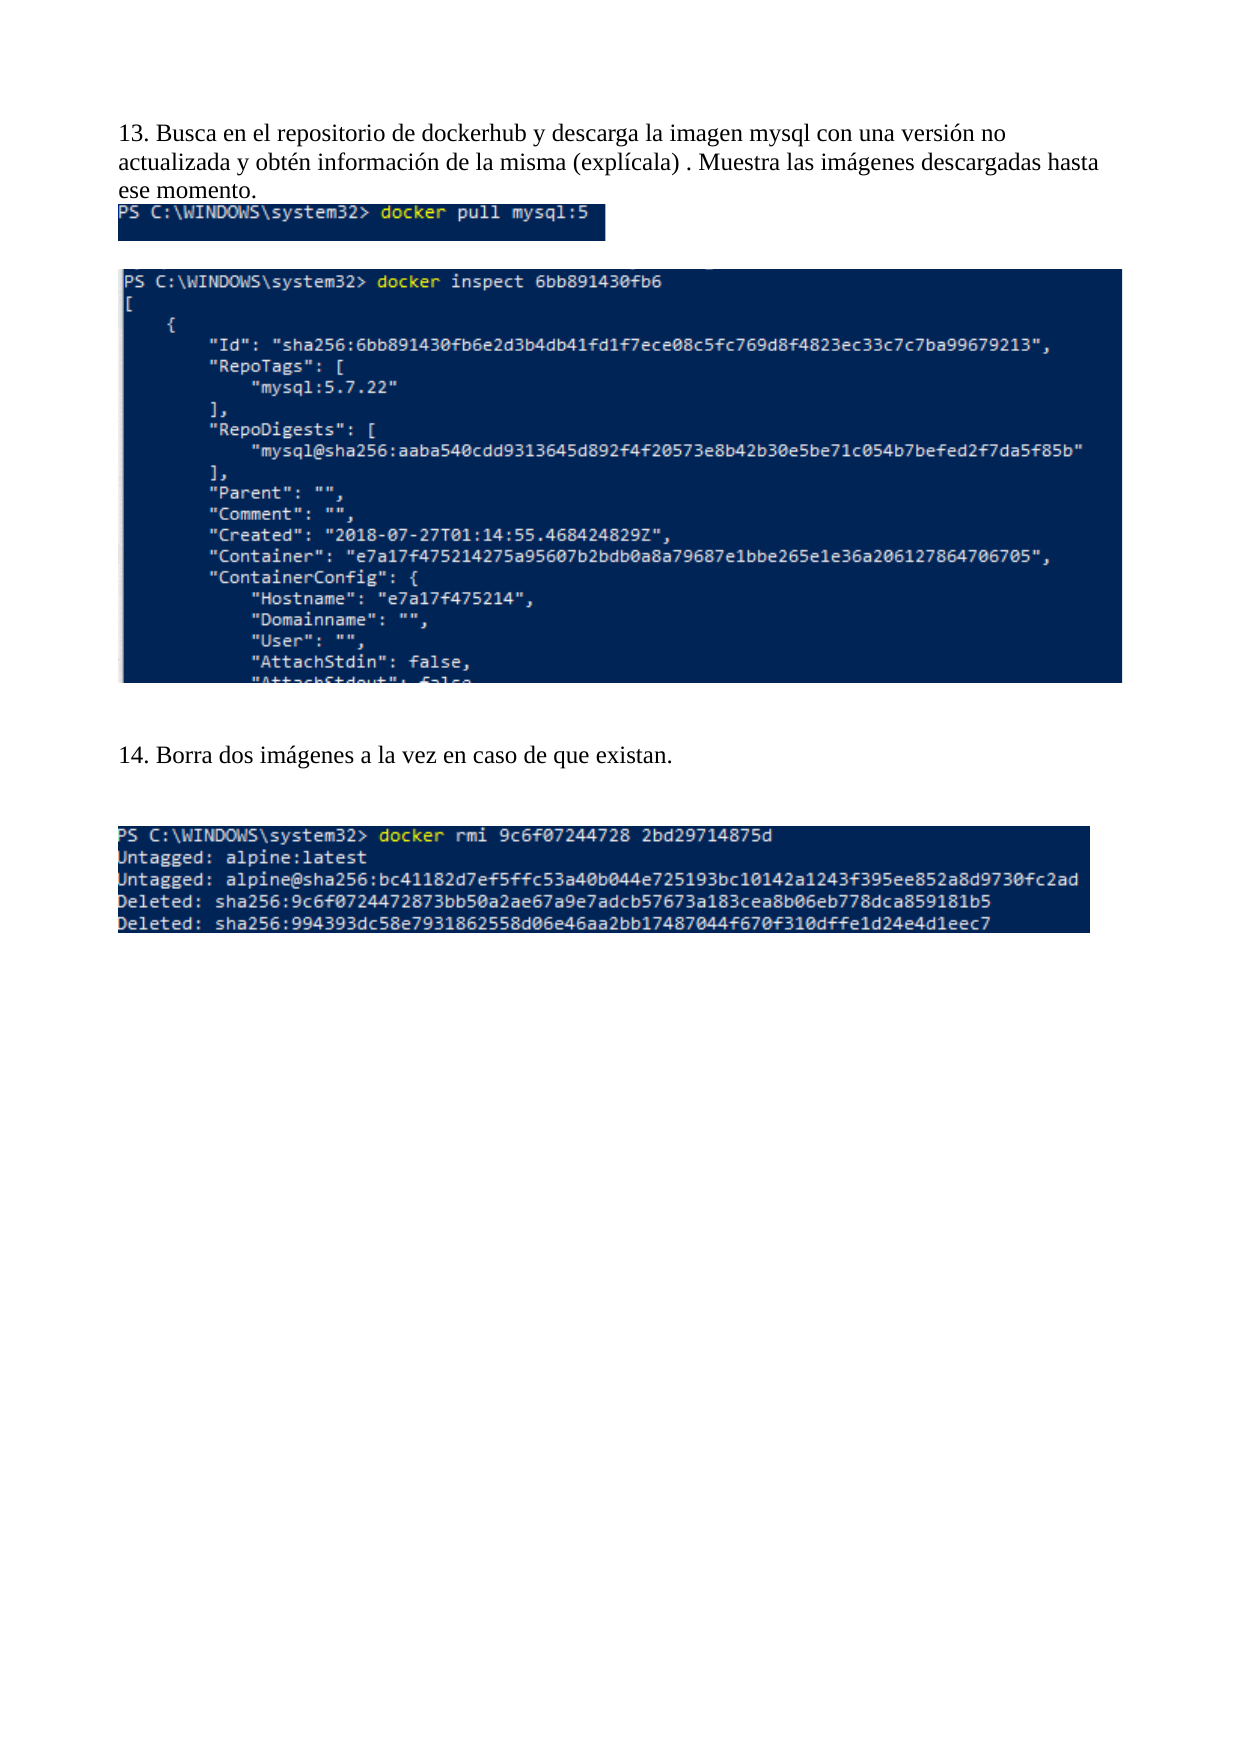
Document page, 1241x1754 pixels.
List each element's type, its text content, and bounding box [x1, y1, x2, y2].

text 13. Busca en el repositorio de dockerhub y descarga la imagen mysql con una versión no actualizada y obtén información de la misma (explícala) . Muestra las imágenes descargadas hasta ese momento. [118, 118, 1122, 204]
text 14. Borra dos imágenes a la vez en caso de que existan. [118, 741, 1122, 769]
